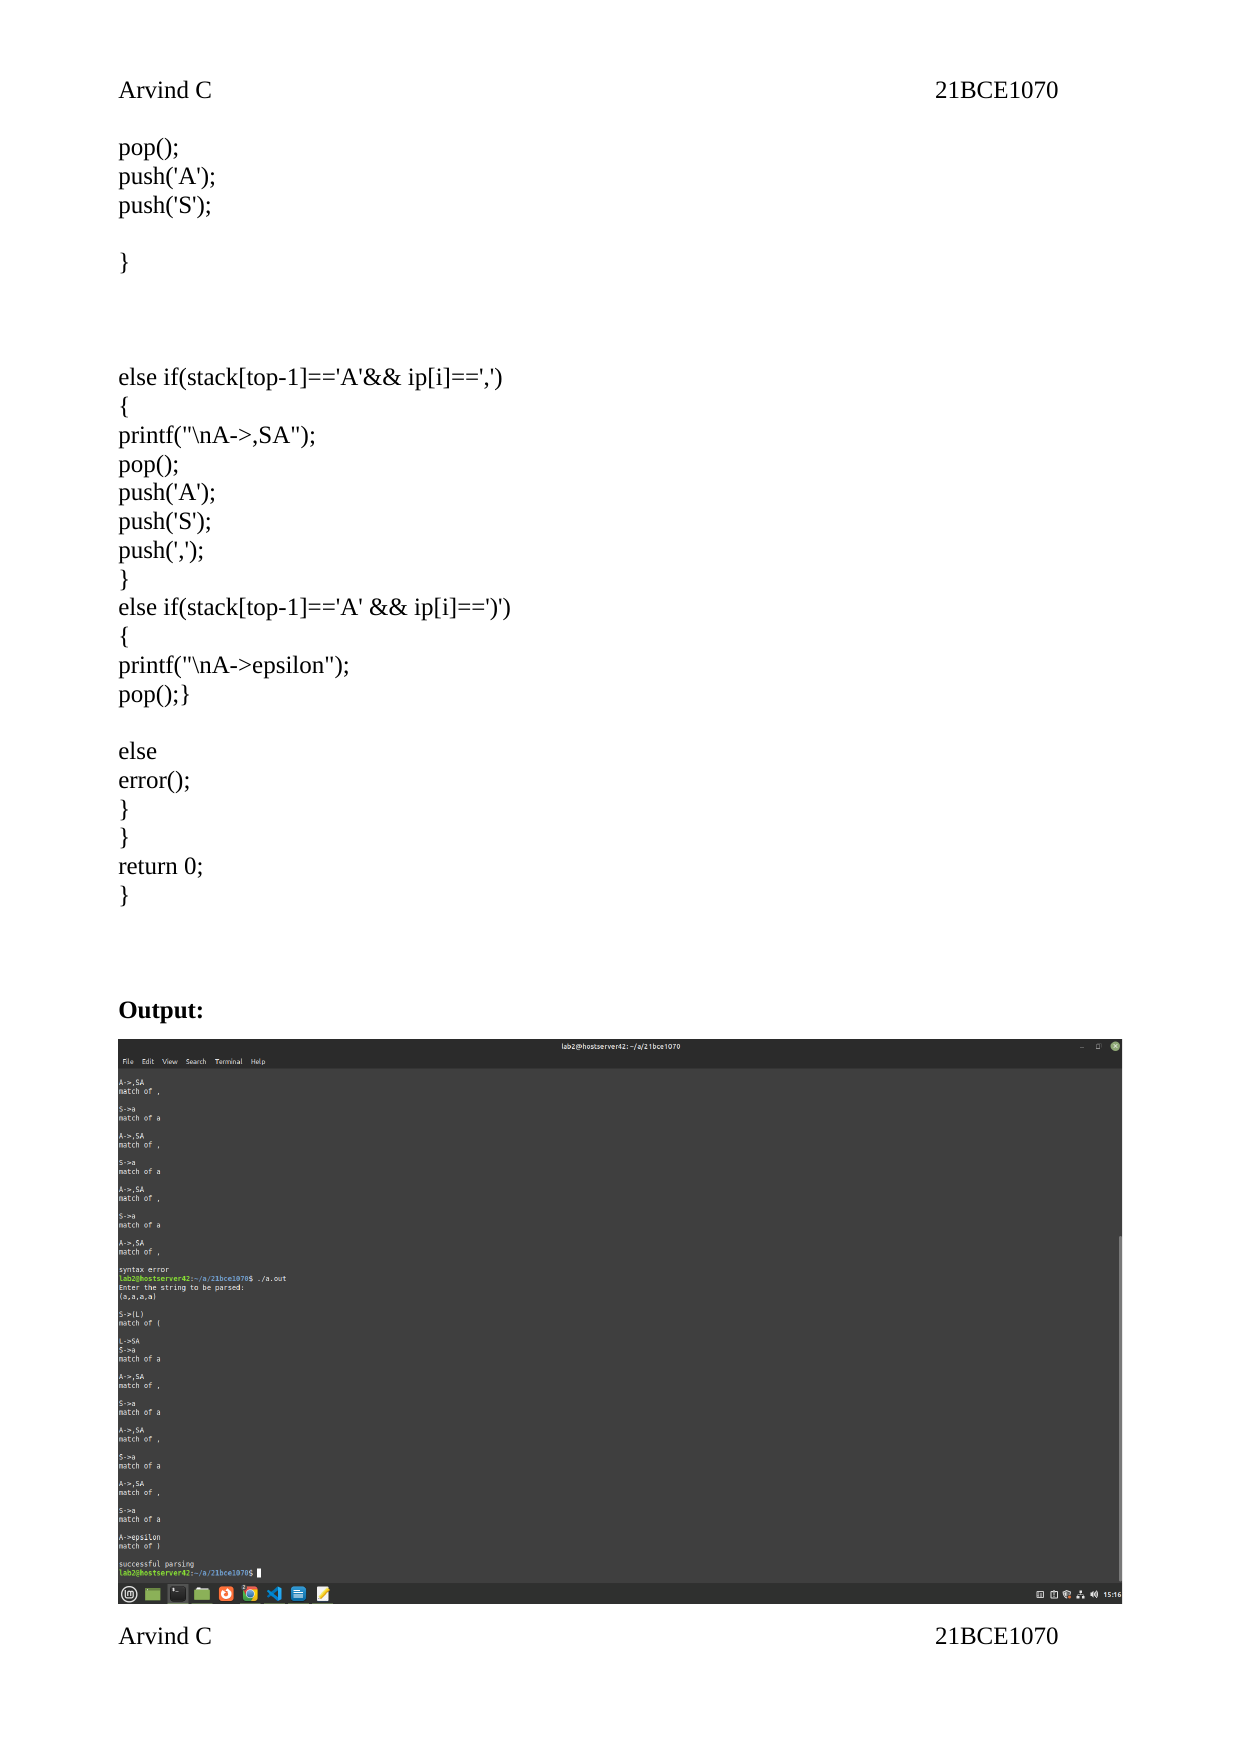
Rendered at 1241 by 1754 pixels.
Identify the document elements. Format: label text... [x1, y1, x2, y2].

text push('A'); [118, 477, 1122, 506]
text } [118, 822, 1122, 851]
text error(); [118, 765, 1122, 794]
text else if(stack[top-1]=='A'&& ip[i]==',') [118, 362, 1122, 391]
text pop(); [118, 132, 1122, 161]
text push(','); [118, 535, 1122, 564]
text } [118, 564, 1122, 592]
text { [118, 391, 1122, 420]
text push('S'); [118, 190, 1122, 219]
text else [118, 736, 1122, 765]
text } [118, 794, 1122, 822]
text } [118, 247, 1122, 276]
text pop(); [118, 449, 1122, 477]
text } [118, 880, 1122, 909]
text return 0; [118, 851, 1122, 880]
text pop();} [118, 679, 1122, 707]
text push('S'); [118, 506, 1122, 535]
text printf("\nA->epsilon"); [118, 650, 1122, 679]
text push('A'); [118, 161, 1122, 190]
text { [118, 621, 1122, 650]
text else if(stack[top-1]=='A' && ip[i]==')') [118, 592, 1122, 621]
text Output: [118, 995, 1122, 1024]
text printf("\nA->,SA"); [118, 420, 1122, 449]
